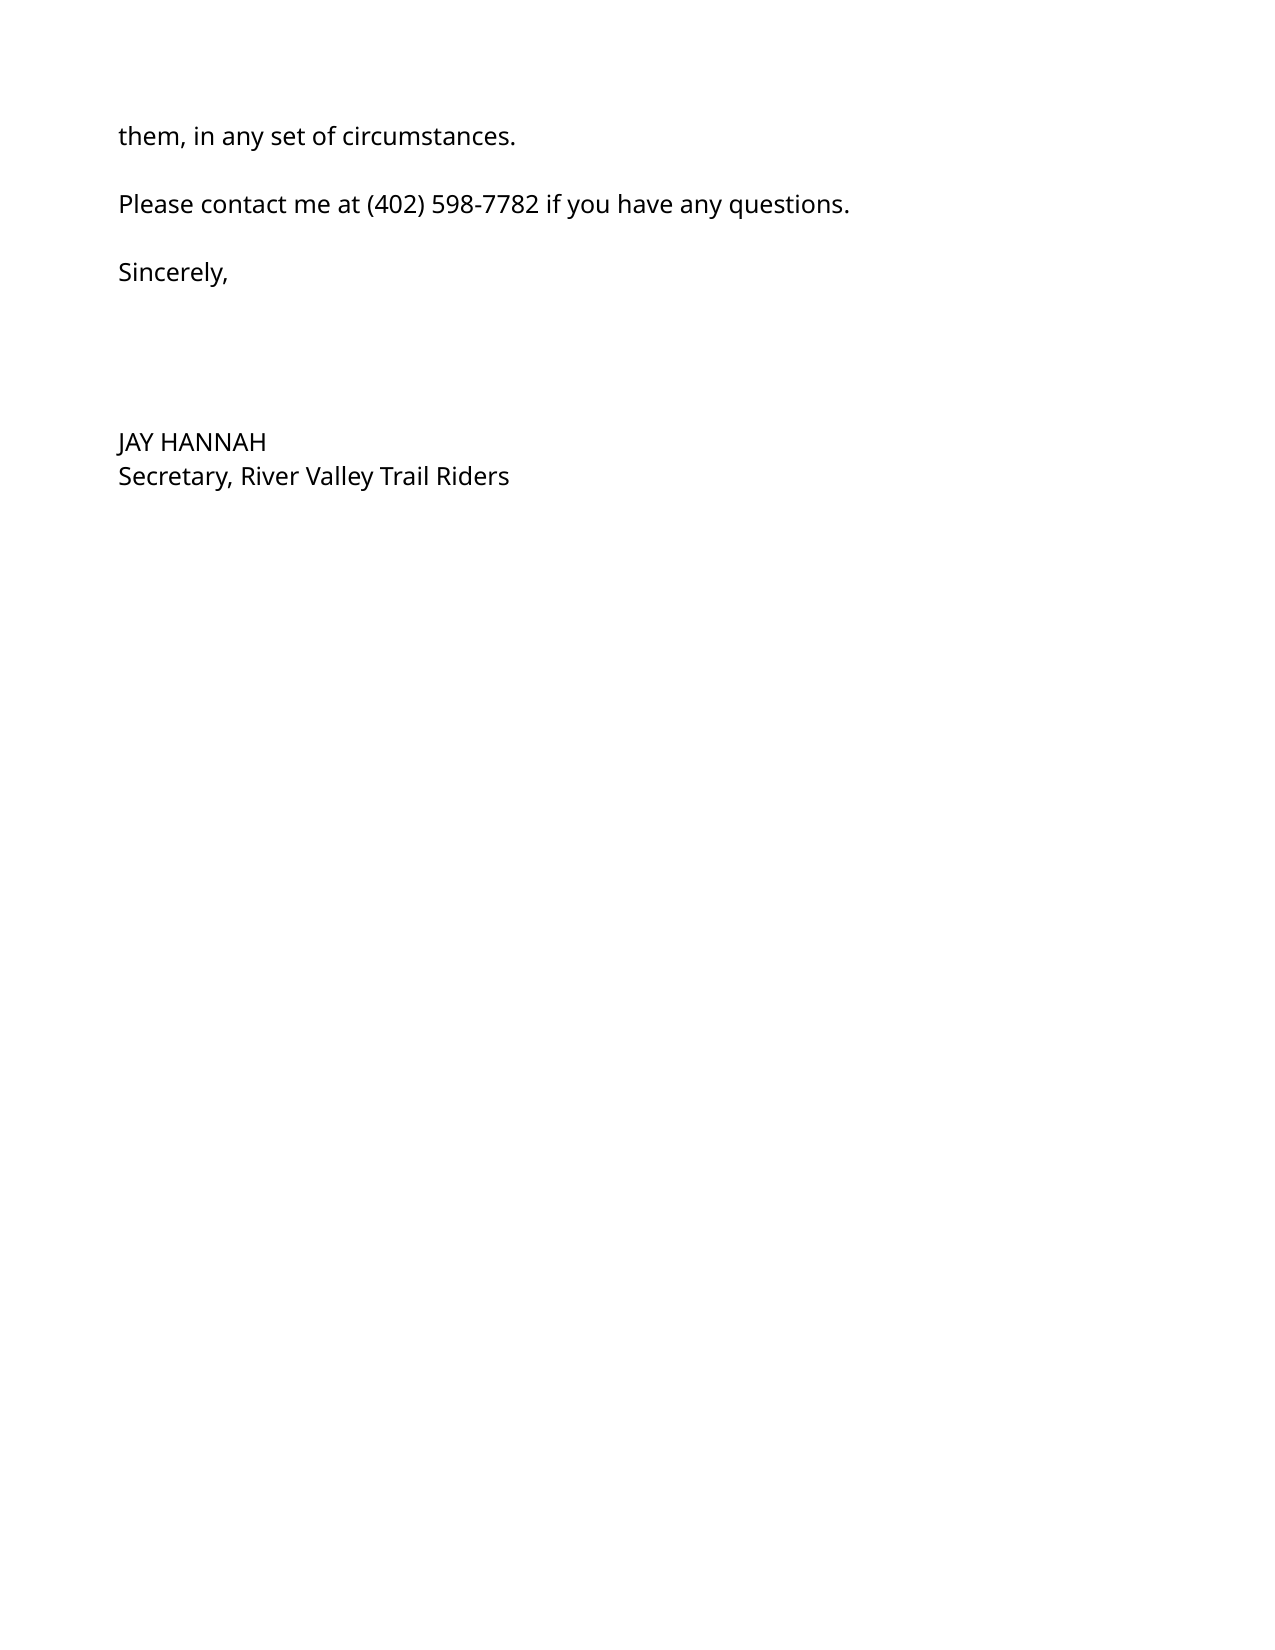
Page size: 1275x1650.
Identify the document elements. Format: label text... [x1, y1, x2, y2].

text Please contact me at (402) 598-7782 if you have any questions. [118, 186, 1157, 220]
text Sincerely, [118, 254, 1157, 288]
text them, in any set of circumstances. [118, 118, 1157, 152]
text Secretary, River Valley Trail Riders [118, 459, 1157, 493]
text JAY HANNAH [118, 425, 1157, 459]
